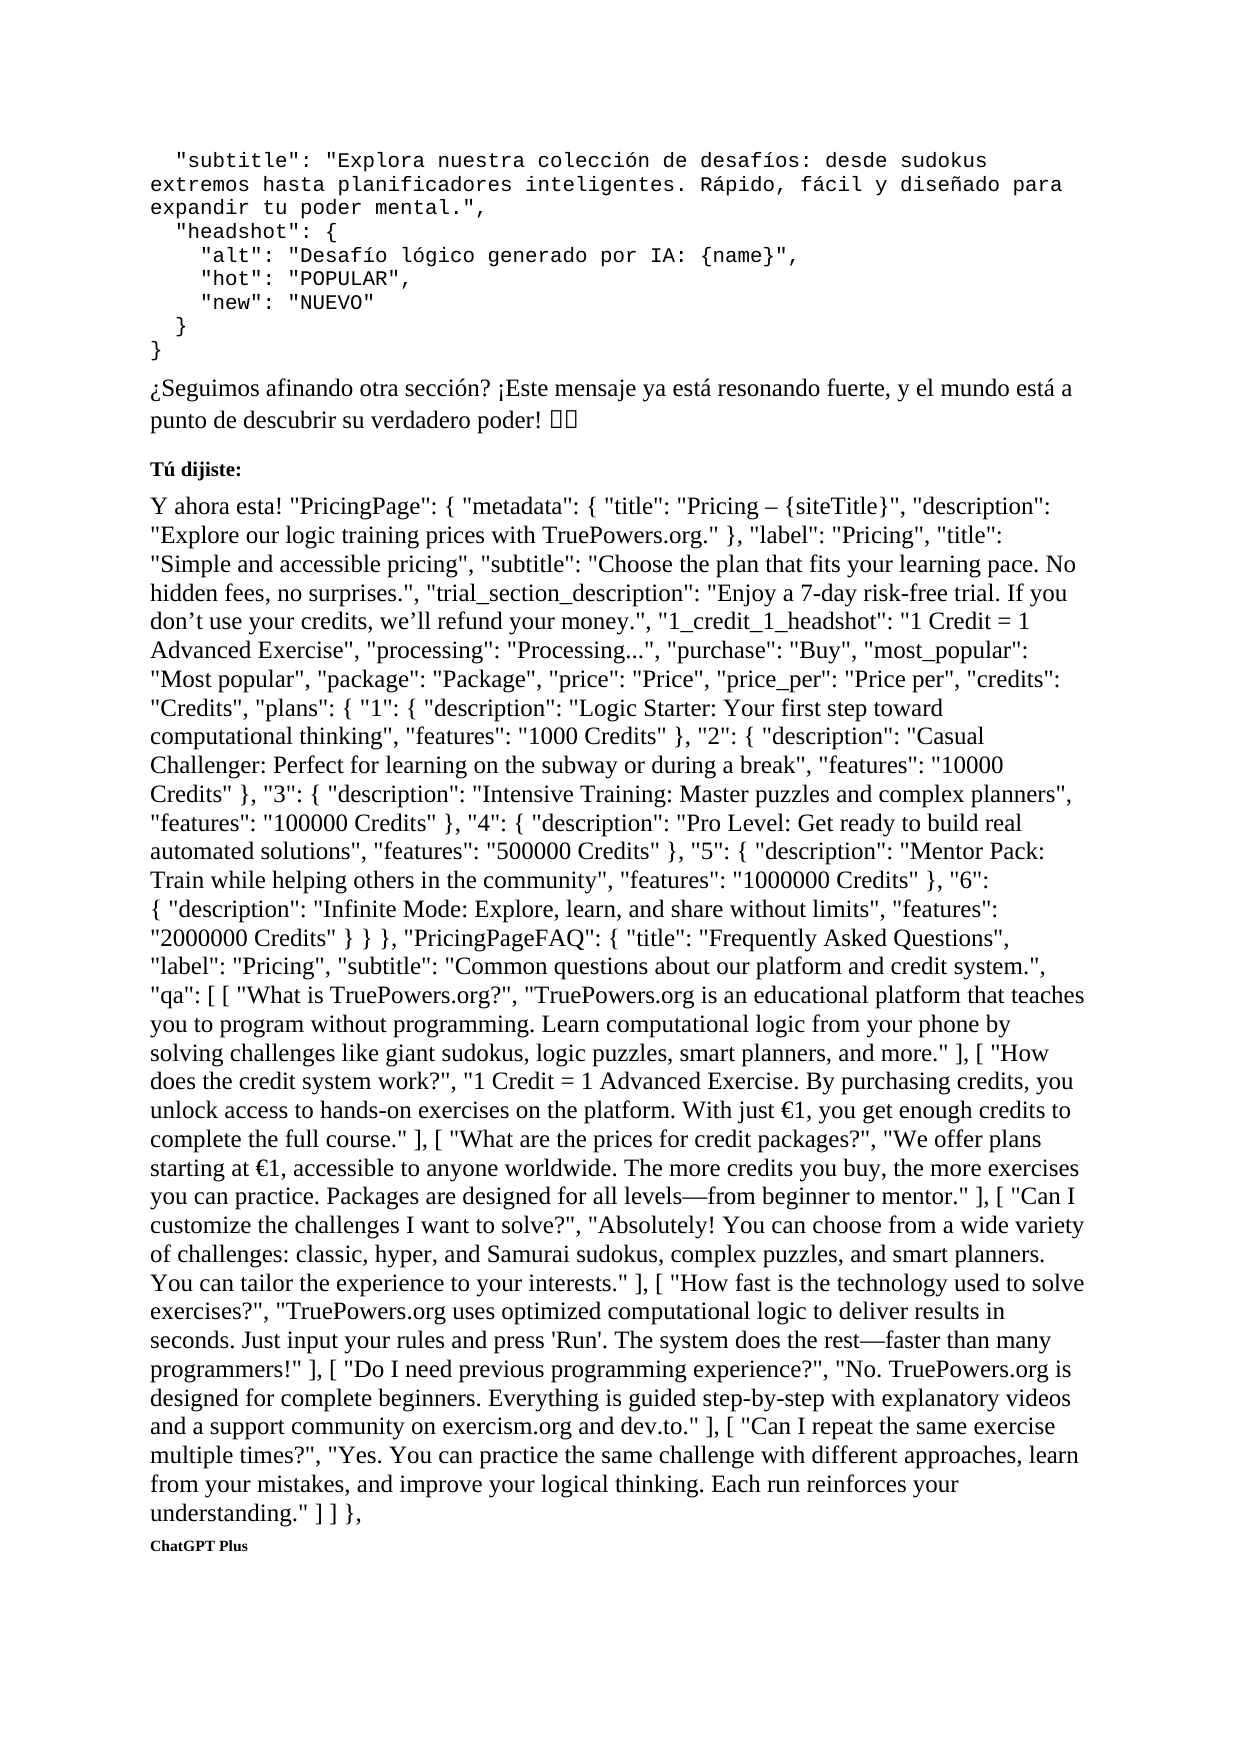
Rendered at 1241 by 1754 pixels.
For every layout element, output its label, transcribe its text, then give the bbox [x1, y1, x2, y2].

text Y ahora esta! "PricingPage": { "metadata": { "title": "Pricing – {siteTitle}", "description": "Explore our logic training prices with TruePowers.org." }, "label": "Pricing", "title": "Simple and accessible pricing", "subtitle": "Choose the plan that fits your learning pace. No hidden fees, no surprises.", "trial_section_description": "Enjoy a 7-day risk-free trial. If you don’t use your credits, we’ll refund your money.", "1_credit_1_headshot": "1 Credit = 1 Advanced Exercise", "processing": "Processing...", "purchase": "Buy", "most_popular": "Most popular", "package": "Package", "price": "Price", "price_per": "Price per", "credits": "Credits", "plans": { "1": { "description": "Logic Starter: Your first step toward computational thinking", "features": "1000 Credits" }, "2": { "description": "Casual Challenger: Perfect for learning on the subway or during a break", "features": "10000 Credits" }, "3": { "description": "Intensive Training: Master puzzles and complex planners", "features": "100000 Credits" }, "4": { "description": "Pro Level: Get ready to build real automated solutions", "features": "500000 Credits" }, "5": { "description": "Mentor Pack: Train while helping others in the community", "features": "1000000 Credits" }, "6": { "description": "Infinite Mode: Explore, learn, and share without limits", "features": "2000000 Credits" } } }, "PricingPageFAQ": { "title": "Frequently Asked Questions", "label": "Pricing", "subtitle": "Common questions about our platform and credit system.", "qa": [ [ "What is TruePowers.org?", "TruePowers.org is an educational platform that teaches you to program without programming. Learn computational logic from your phone by solving challenges like giant sudokus, logic puzzles, smart planners, and more." ], [ "How does the credit system work?", "1 Credit = 1 Advanced Exercise. By purchasing credits, you unlock access to hands-on exercises on the platform. With just €1, you get enough credits to complete the full course." ], [ "What are the prices for credit packages?", "We offer plans starting at €1, accessible to anyone worldwide. The more credits you buy, the more exercises you can practice. Packages are designed for all levels—from beginner to mentor." ], [ "Can I customize the challenges I want to solve?", "Absolutely! You can choose from a wide variety of challenges: classic, hyper, and Samurai sudokus, complex puzzles, and smart planners. You can tailor the experience to your interests." ], [ "How fast is the technology used to solve exercises?", "TruePowers.org uses optimized computational logic to deliver results in seconds. Just input your rules and press 'Run'. The system does the rest—faster than many programmers!" ], [ "Do I need previous programming experience?", "No. TruePowers.org is designed for complete beginners. Everything is guided step-by-step with explanatory videos and a support community on exercism.org and dev.to." ], [ "Can I repeat the same exercise multiple times?", "Yes. You can practice the same challenge with different approaches, learn from your mistakes, and improve your logical thinking. Each run reinforces your understanding." ] ] }, [150, 491, 1090, 1526]
text "hot": "POPULAR", [150, 268, 1090, 292]
text ¿Seguimos afinando otra sección? ¡Este mensaje ya está resonando fuerte, y el mundo está a punto de descubrir su verdadero poder! 🚀🔥 [150, 373, 1090, 436]
text "subtitle": "Explora nuestra colección de desafíos: desde sudokus extremos hasta planificadores inteligentes. Rápido, fácil y diseñado para expandir tu poder mental.", [150, 150, 1090, 221]
text "new": "NUEVO" [150, 292, 1090, 316]
text } [150, 316, 1090, 339]
subtitle ChatGPT Plus [150, 1537, 1090, 1555]
text "alt": "Desafío lógico generado por IA: {name}", [150, 244, 1090, 268]
text "headshot": { [150, 221, 1090, 244]
text } [150, 339, 1090, 363]
subtitle Tú dijiste: [150, 457, 1090, 481]
